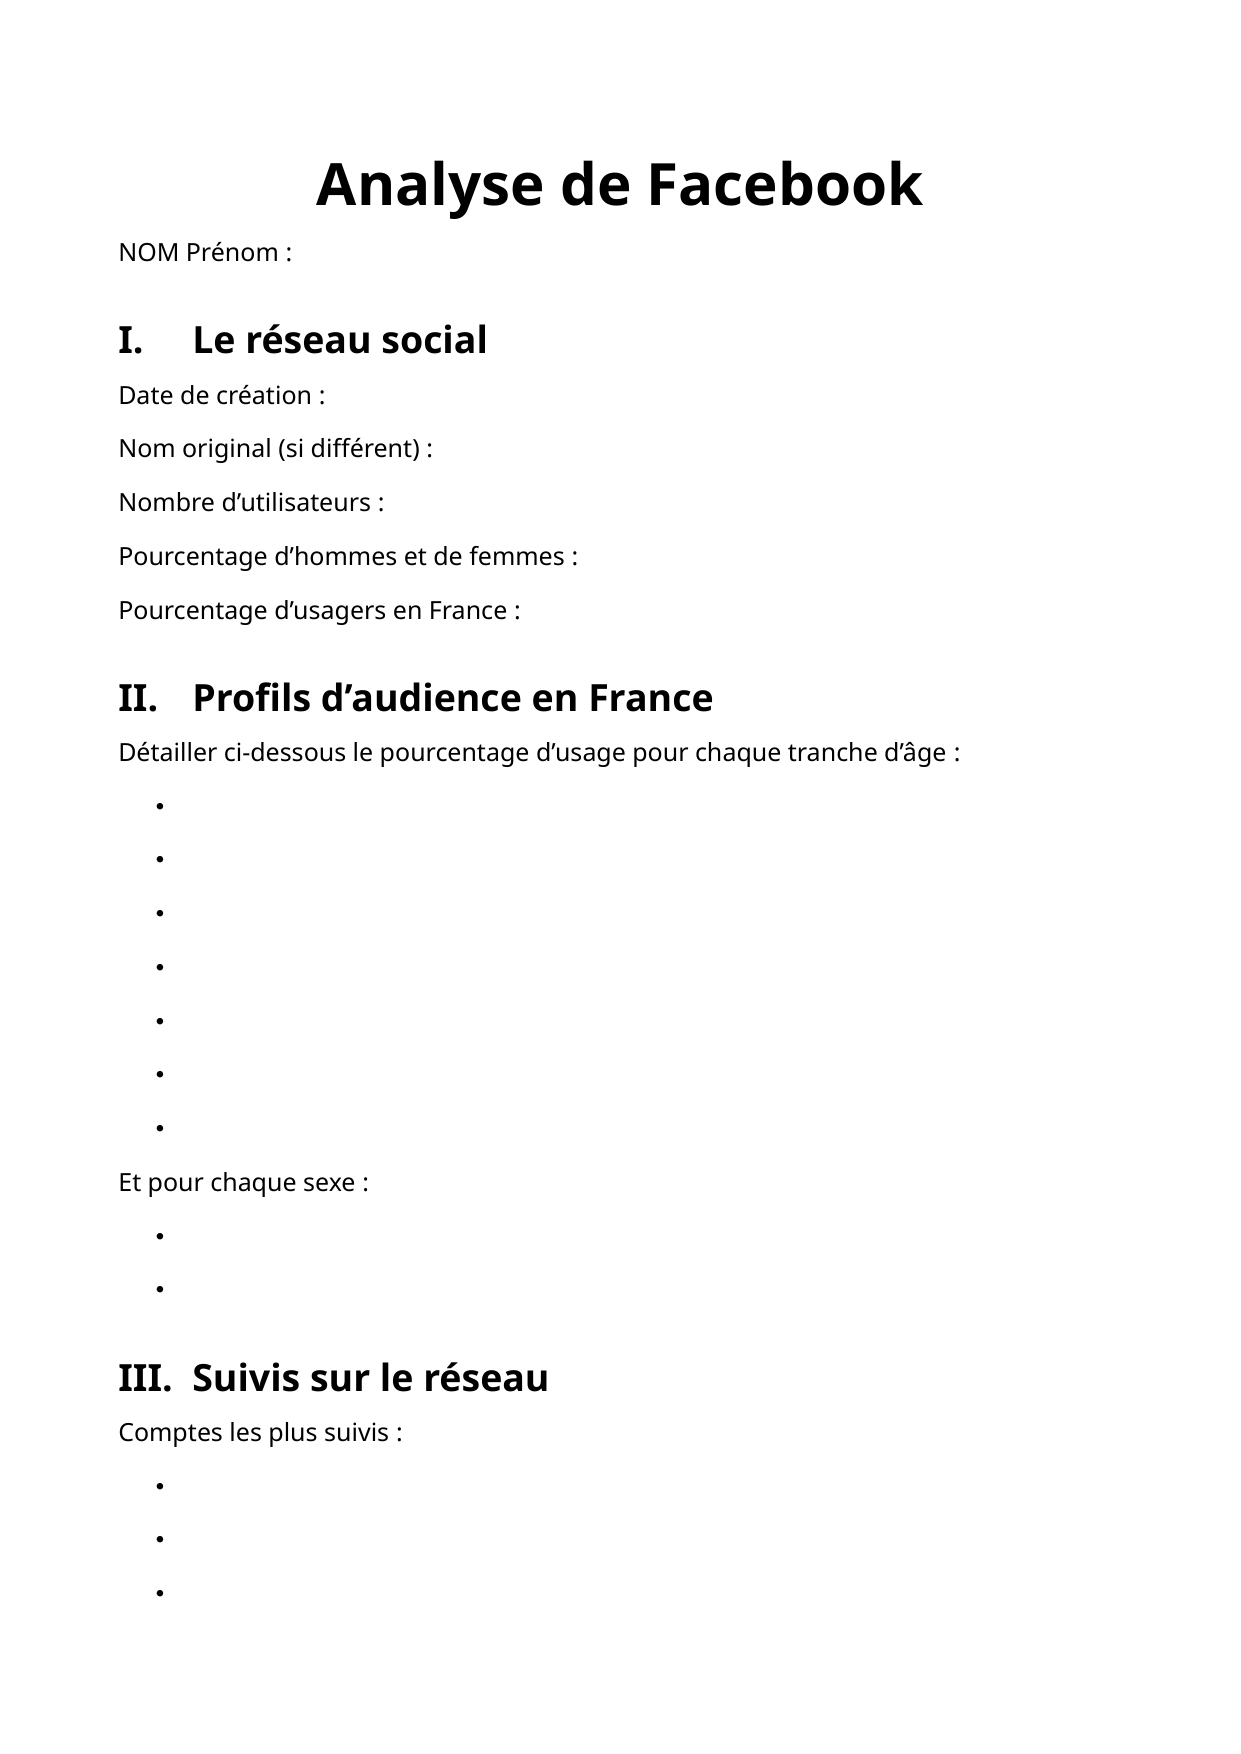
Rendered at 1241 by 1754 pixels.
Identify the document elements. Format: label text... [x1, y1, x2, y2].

text Nombre d’utilisateurs : [118, 485, 1122, 519]
subtitle Profils d’audience en France [118, 671, 1122, 722]
text Comptes les plus suivis : [118, 1414, 1122, 1448]
text Détailler ci-dessous le pourcentage d’usage pour chaque tranche d’âge : [118, 735, 1122, 769]
subtitle Suivis sur le réseau [118, 1351, 1122, 1402]
text Et pour chaque sexe : [118, 1165, 1122, 1199]
text Pourcentage d’hommes et de femmes : [118, 539, 1122, 573]
text NOM Prénom : [118, 235, 1122, 269]
text Nom original (si différent) : [118, 431, 1122, 465]
subtitle Le réseau social [118, 314, 1122, 365]
title Analyse de Facebook [118, 143, 1122, 223]
text Pourcentage d’usagers en France : [118, 592, 1122, 626]
text Date de création : [118, 377, 1122, 411]
